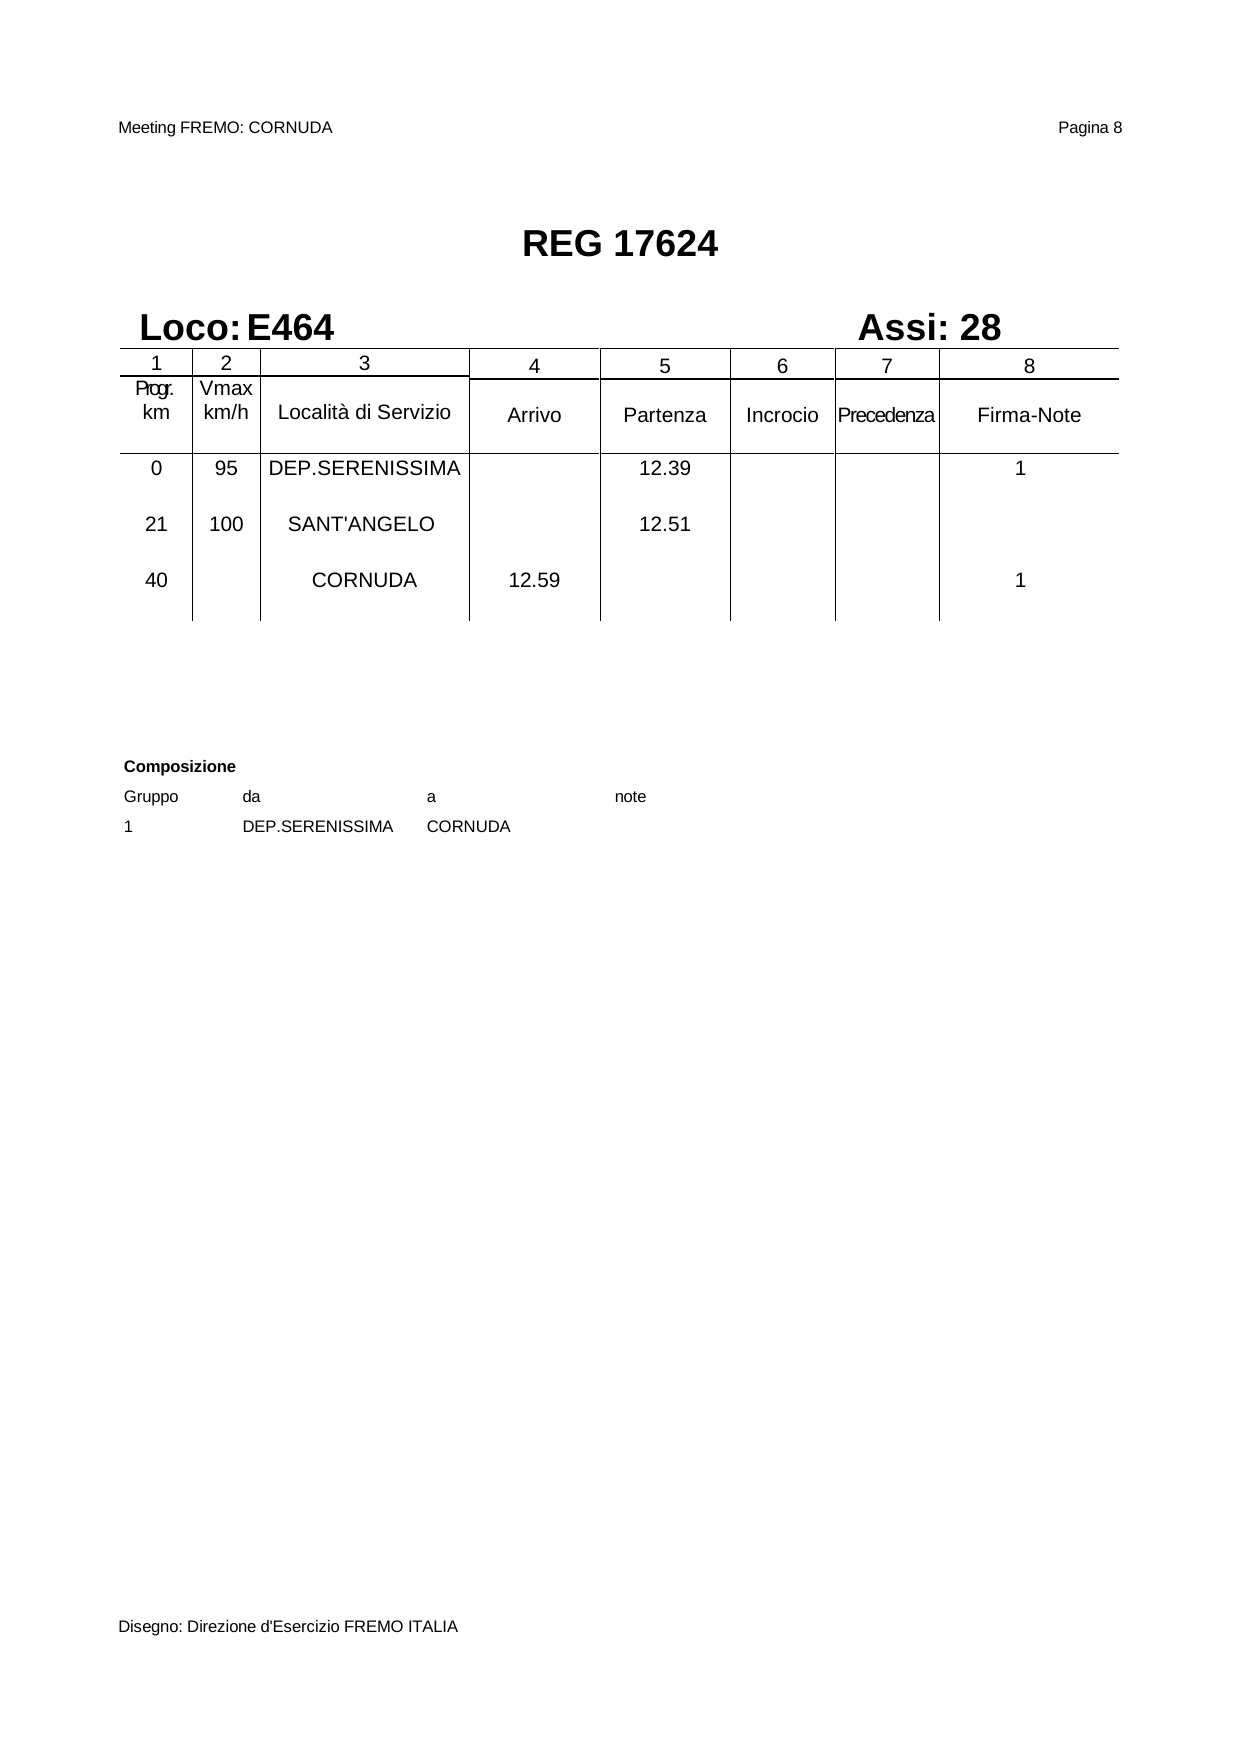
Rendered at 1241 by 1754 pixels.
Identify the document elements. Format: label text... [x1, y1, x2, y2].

table_cell [731, 454, 834, 509]
table_header Firma-Note [940, 380, 1119, 453]
table_header Arrivo [470, 380, 599, 453]
table_header Precedenza [836, 380, 939, 453]
table_cell [470, 509, 599, 565]
table_header 7 [836, 349, 939, 378]
table_cell [731, 565, 834, 621]
table_cell [470, 454, 599, 509]
table_header 2 [193, 349, 260, 375]
table_cell 100 [193, 509, 260, 565]
table_cell [609, 811, 1240, 841]
table_header Composizione [118, 751, 421, 781]
table_cell [193, 565, 260, 621]
text REG 17624 [118, 222, 1122, 264]
table_header 3 [261, 349, 469, 375]
table_cell SANT'ANGELO [261, 509, 469, 565]
table_header Località di Servizio [261, 377, 469, 453]
table_cell [731, 509, 834, 565]
table_cell 95 [193, 454, 260, 509]
table_header 8 [940, 349, 1119, 378]
table_cell [836, 509, 939, 565]
table_cell [601, 565, 730, 621]
table_header Vmax km/h [193, 377, 260, 453]
table_cell a [421, 781, 609, 811]
table_cell 12.51 [601, 509, 730, 565]
table_cell CORNUDA [421, 811, 609, 841]
table_header Progr. km [120, 377, 192, 453]
table_cell [836, 454, 939, 509]
table_header [609, 751, 1240, 781]
text Loco: E464 Assi: 28 [118, 306, 1122, 348]
table_cell DEP.SERENISSIMA [261, 454, 469, 509]
table_header 5 [601, 349, 730, 378]
table_header [421, 751, 609, 781]
table_header 6 [731, 349, 834, 378]
table_cell note [609, 781, 1240, 811]
table_header Partenza [601, 380, 730, 453]
table_header Incrocio [731, 380, 834, 453]
table_cell 12.39 [601, 454, 730, 509]
table_cell 21 [120, 509, 192, 565]
table_cell [940, 509, 1119, 565]
table_cell 1 [940, 454, 1119, 509]
table_cell da [237, 781, 421, 811]
table_header 1 [120, 349, 192, 375]
table_cell [836, 565, 939, 621]
table_cell DEP.SERENISSIMA [237, 811, 421, 841]
table_cell 0 [120, 454, 192, 509]
table_cell 1 [940, 565, 1119, 621]
table_cell CORNUDA [261, 565, 469, 621]
table_cell 40 [120, 565, 192, 621]
table_cell 12.59 [470, 565, 599, 621]
table_header 4 [470, 349, 599, 378]
table_cell Gruppo [118, 781, 237, 811]
table_cell 1 [118, 811, 237, 841]
